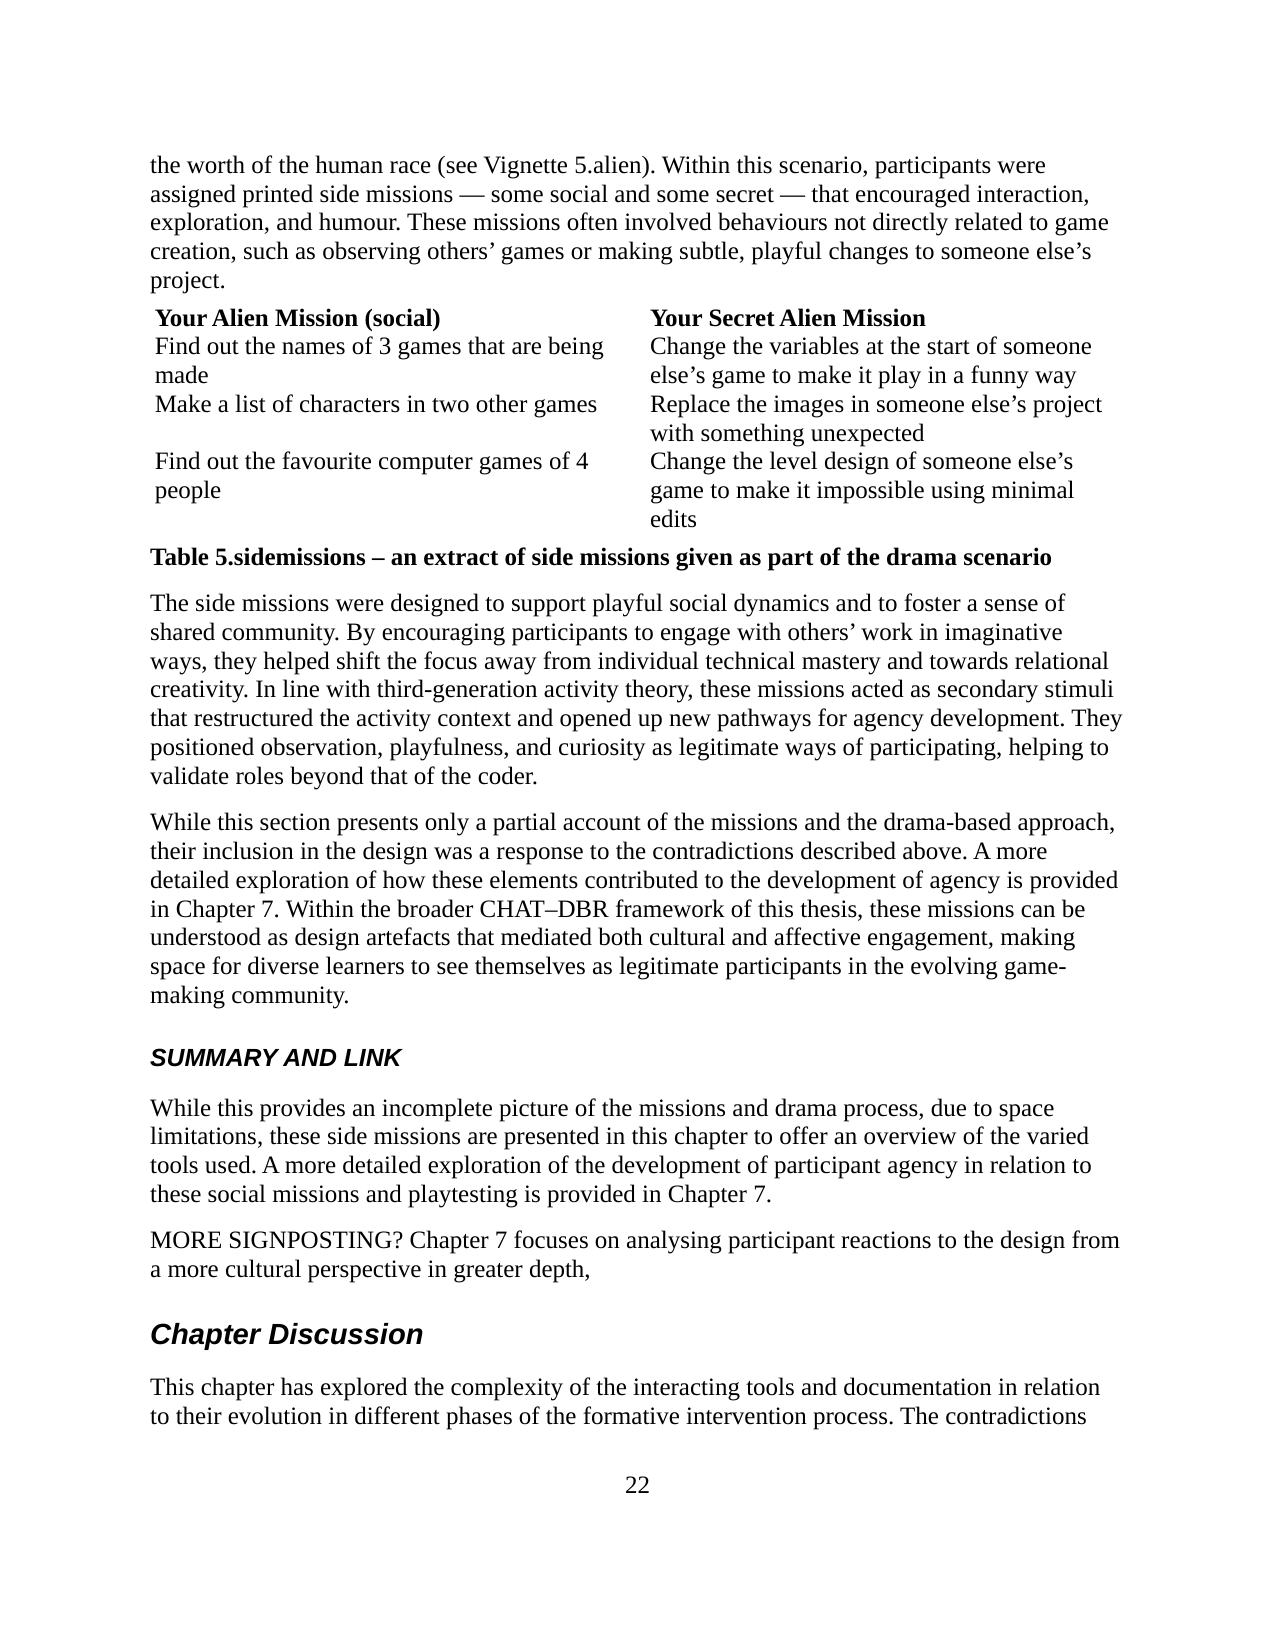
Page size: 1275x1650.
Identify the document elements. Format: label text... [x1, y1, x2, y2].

text the worth of the human race (see Vignette 5.alien). Within this scenario, participants were assigned printed side missions — some social and some secret — that encouraged interaction, exploration, and humour. These missions often involved behaviours not directly related to game creation, such as observing others’ games or making subtle, playful changes to someone else’s project. [150, 150, 1125, 294]
text This chapter has explored the complexity of the interacting tools and documentation in relation to their evolution in different phases of the formative intervention process. The contradictions [150, 1372, 1125, 1429]
table_cell Find out the favourite computer games of 4 people [150, 446, 645, 533]
text While this provides an incomplete picture of the missions and drama process, due to space limitations, these side missions are presented in this chapter to offer an overview of the varied tools used. A more detailed exploration of the development of participant agency in relation to these social missions and playtesting is provided in Chapter 7. [150, 1093, 1125, 1208]
table_header Your Secret Alien Mission [645, 303, 1125, 331]
subtitle SUMMARY AND LINK [150, 1043, 1125, 1071]
text While this section presents only a partial account of the missions and the drama-based approach, their inclusion in the design was a response to the contradictions described above. A more detailed exploration of how these elements contributed to the development of agency is provided in Chapter 7. Within the broader CHAT–DBR framework of this thesis, these missions can be understood as design artefacts that mediated both cultural and affective engagement, making space for diverse learners to see themselves as legitimate participants in the evolving game-making community. [150, 807, 1125, 1009]
table_header Your Alien Mission (social) [150, 303, 645, 331]
text The side missions were designed to support playful social dynamics and to foster a sense of shared community. By encouraging participants to engage with others’ work in imaginative ways, they helped shift the focus away from individual technical mastery and towards relational creativity. In line with third-generation activity theory, these missions acted as secondary stimuli that restructured the activity context and opened up new pathways for agency development. They positioned observation, playfulness, and curiosity as legitimate ways of participating, helping to validate roles beyond that of the coder. [150, 588, 1125, 789]
text Table 5.sidemissions – an extract of side missions given as part of the drama scenario [150, 542, 1125, 570]
table_cell Change the variables at the start of someone else’s game to make it play in a funny way [645, 331, 1125, 389]
subtitle Chapter Discussion [150, 1317, 1125, 1351]
table_cell Find out the names of 3 games that are being made [150, 331, 645, 389]
table_cell Make a list of characters in two other games [150, 389, 645, 446]
table_cell Change the level design of someone else’s game to make it impossible using minimal edits [645, 446, 1125, 533]
text MORE SIGNPOSTING? Chapter 7 focuses on analysing participant reactions to the design from a more cultural perspective in greater depth, [150, 1226, 1125, 1283]
table_cell Replace the images in someone else’s project with something unexpected [645, 389, 1125, 446]
